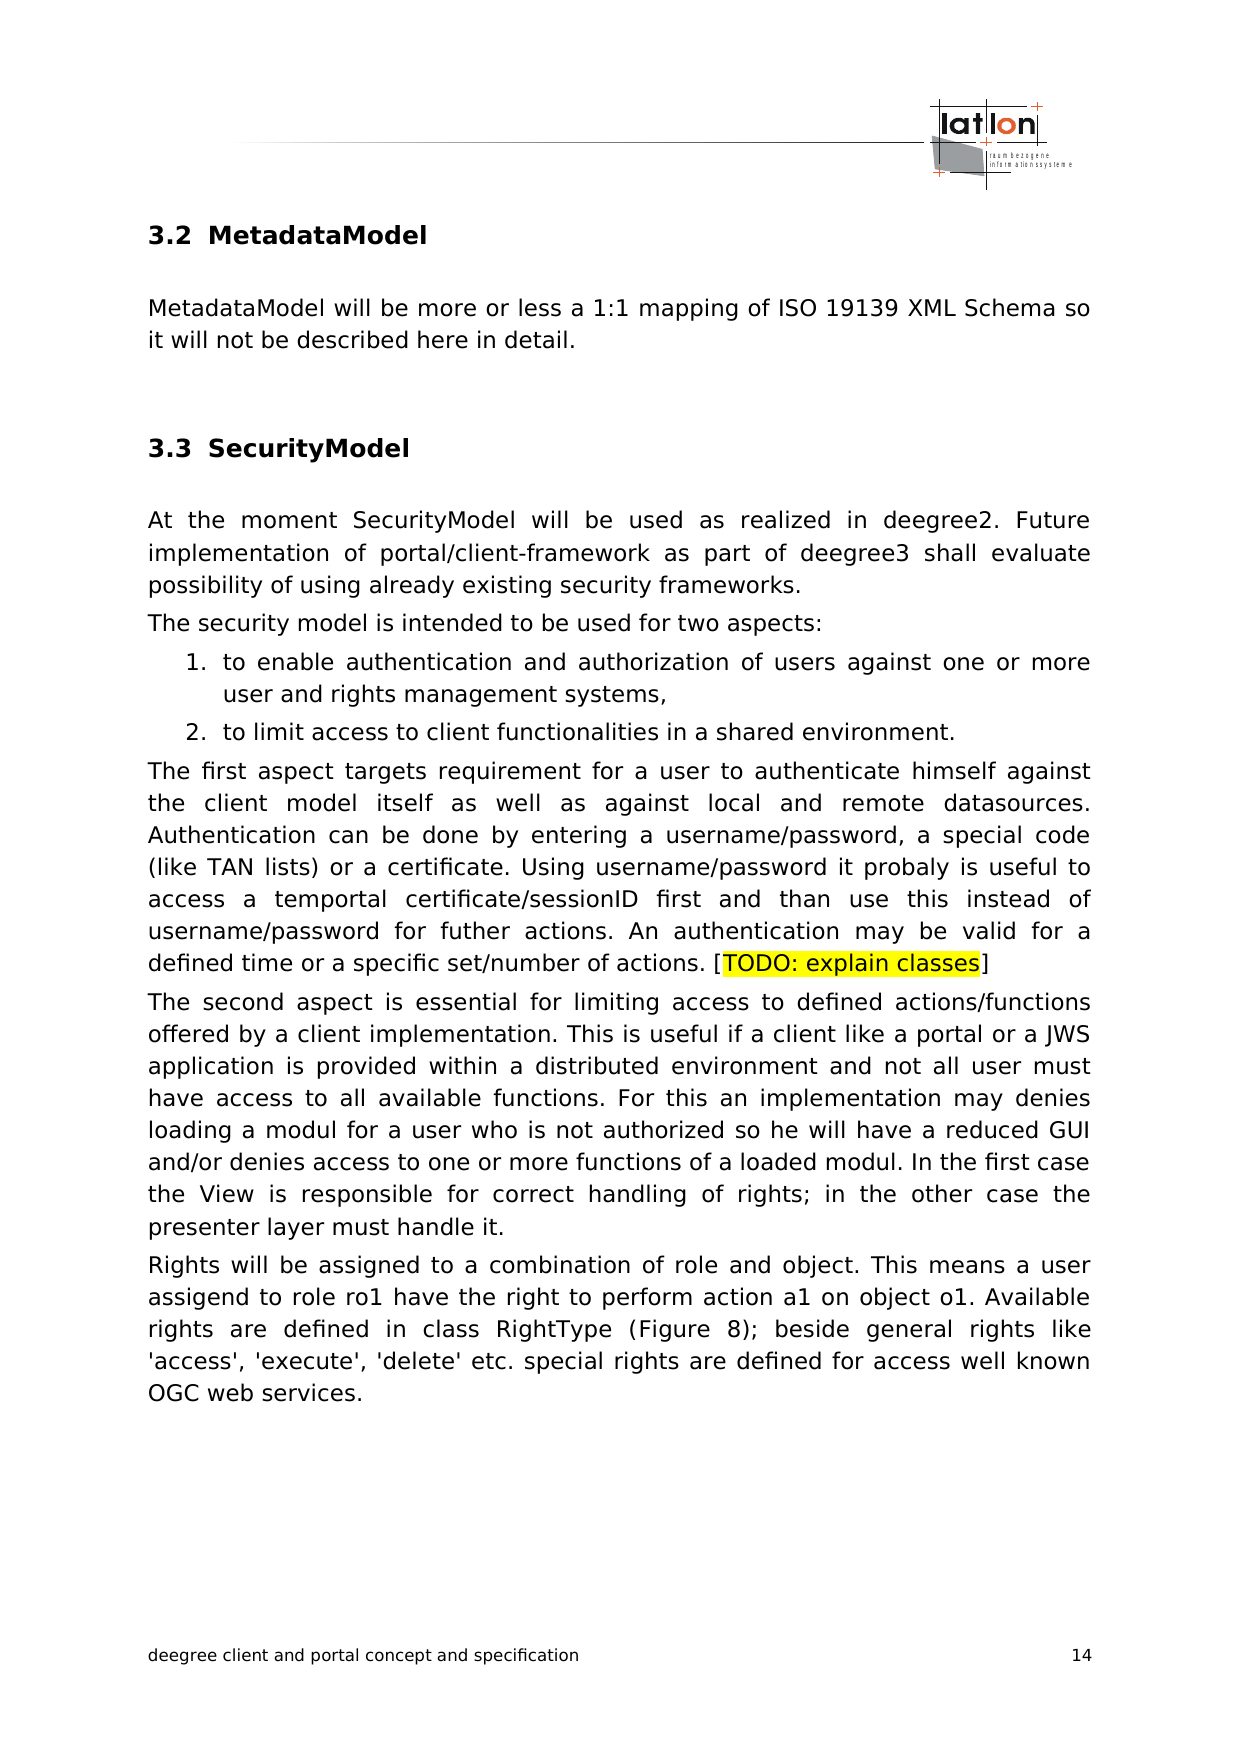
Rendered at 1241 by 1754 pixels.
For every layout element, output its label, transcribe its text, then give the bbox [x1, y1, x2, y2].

list to limit access to client functionalities in a shared environment. [185, 719, 1092, 746]
subtitle MetadataModel [148, 221, 1092, 251]
list to enable authentication and authorization of users against one or more user and rights management systems, [185, 649, 1092, 708]
text Rights will be assigned to a combination of role and object. This means a user assigend to role ro1 have the right to perform action a1 on object o1. Available rights are defined in class RightType (Figure 8); beside general rights like 'access', 'execute', 'delete' etc. special rights are defined for access well known OGC web services. [148, 1252, 1092, 1407]
text The second aspect is essential for limiting access to defined actions/functions offered by a client implementation. This is useful if a client like a portal or a JWS application is provided within a distributed environment and not all user must have access to all available functions. For this an implementation may denies loading a modul for a user who is not authorized so he will have a reduced GUI and/or denies access to one or more functions of a loaded modul. In the first case the View is responsible for correct handling of rights; in the other case the presenter layer must handle it. [148, 989, 1092, 1240]
subtitle SecurityModel [148, 434, 1092, 463]
text The first aspect targets requirement for a user to authenticate himself against the client model itself as well as against local and remote datasources. Authentication can be done by entering a username/password, a special code (like TAN lists) or a certificate. Using username/password it probaly is useful to access a temportal certificate/sessionID first and than use this instead of username/password for futher actions. An authentication may be valid for a defined time or a specific set/number of actions. [TODO: explain classes] [148, 758, 1092, 977]
text MetadataModel will be more or less a 1:1 mapping of ISO 19139 XML Schema so it will not be described here in detail. [148, 295, 1092, 354]
text At the moment SecurityModel will be used as realized in deegree2. Future implementation of portal/client-framework as part of deegree3 shall evaluate possibility of using already existing security frameworks. [148, 508, 1092, 598]
text The security model is intended to be used for two aspects: [148, 610, 1092, 637]
